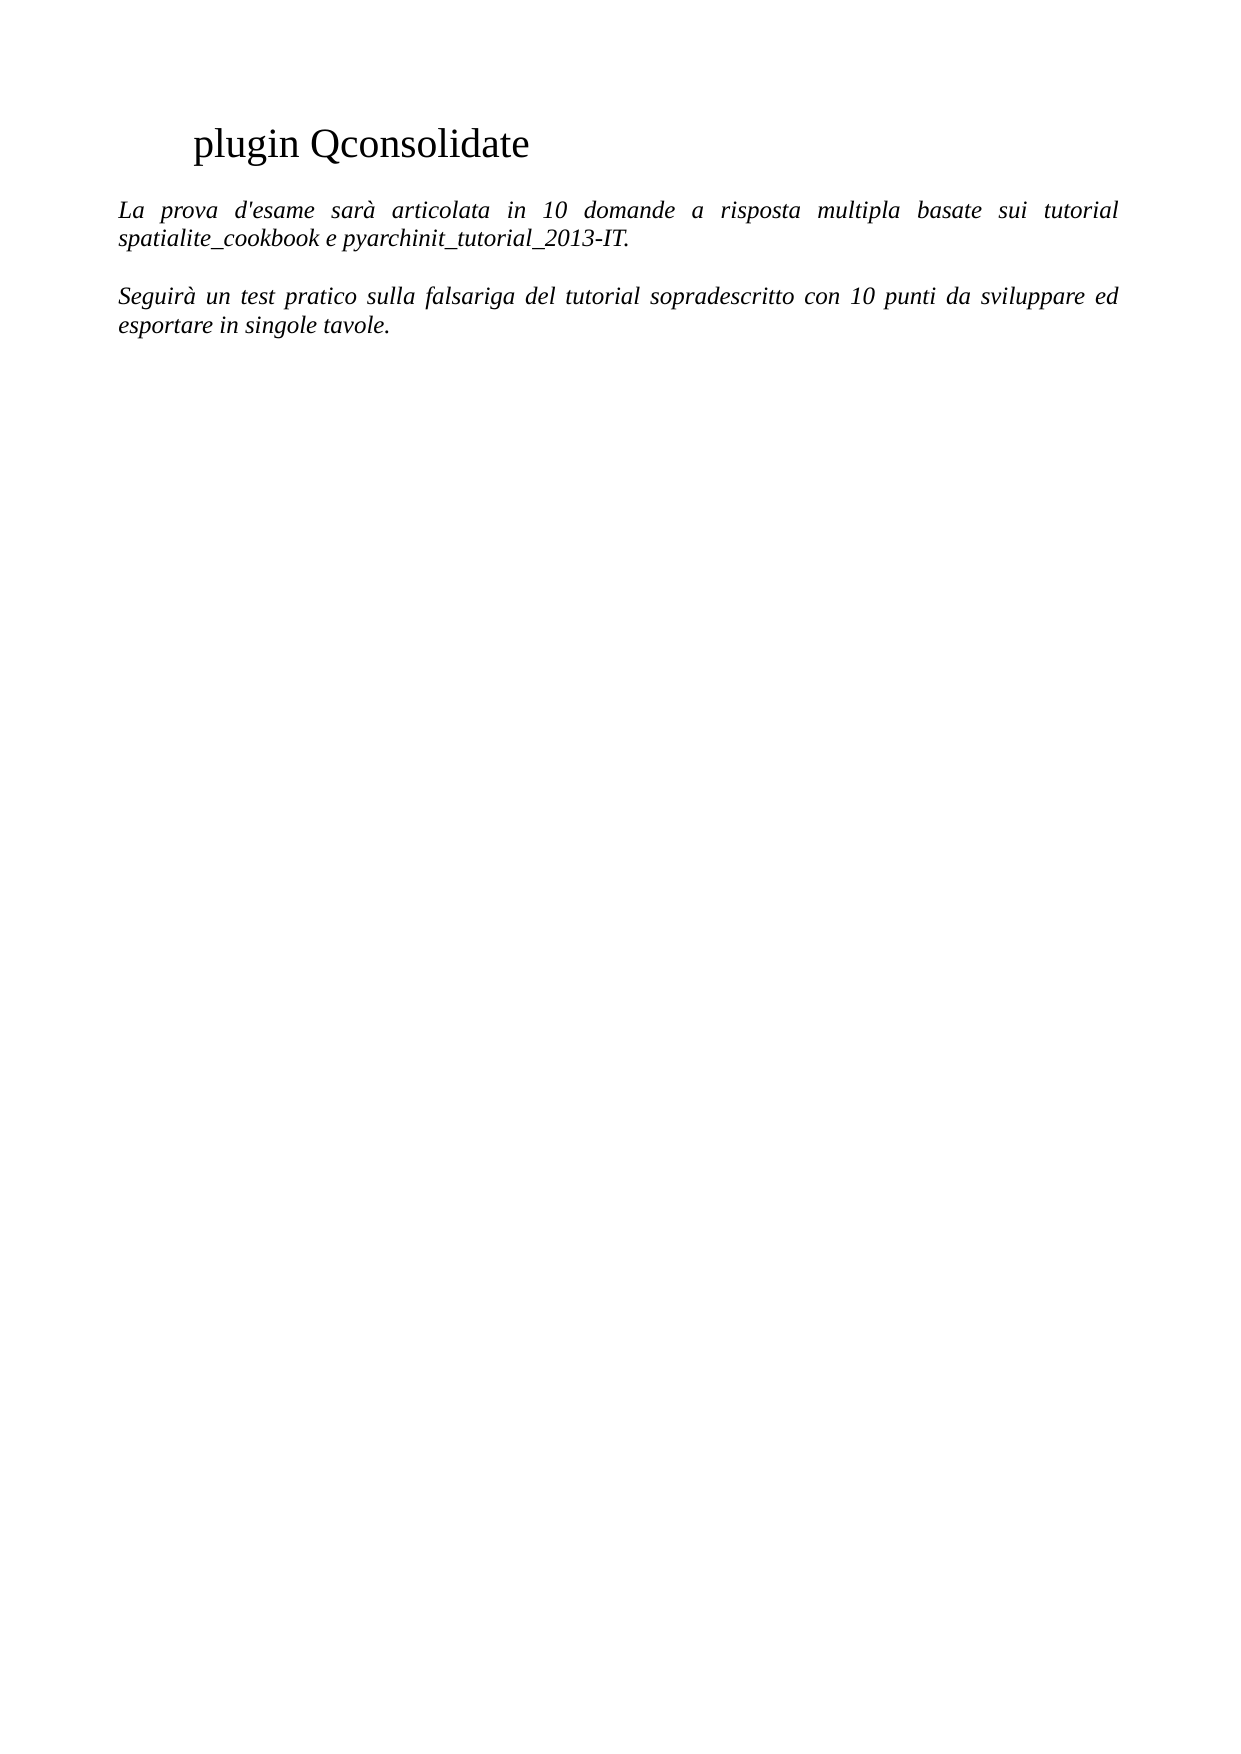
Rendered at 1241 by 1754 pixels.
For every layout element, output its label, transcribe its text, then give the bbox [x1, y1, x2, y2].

list plugin Qconsolidate [156, 118, 1122, 166]
text Seguirà un test pratico sulla falsariga del tutorial sopradescritto con 10 punti da sviluppare ed esportare in singole tavole. [118, 281, 1122, 338]
text La prova d'esame sarà articolata in 10 domande a risposta multipla basate sui tutorial spatialite_cookbook e pyarchinit_tutorial_2013-IT. [118, 195, 1122, 252]
